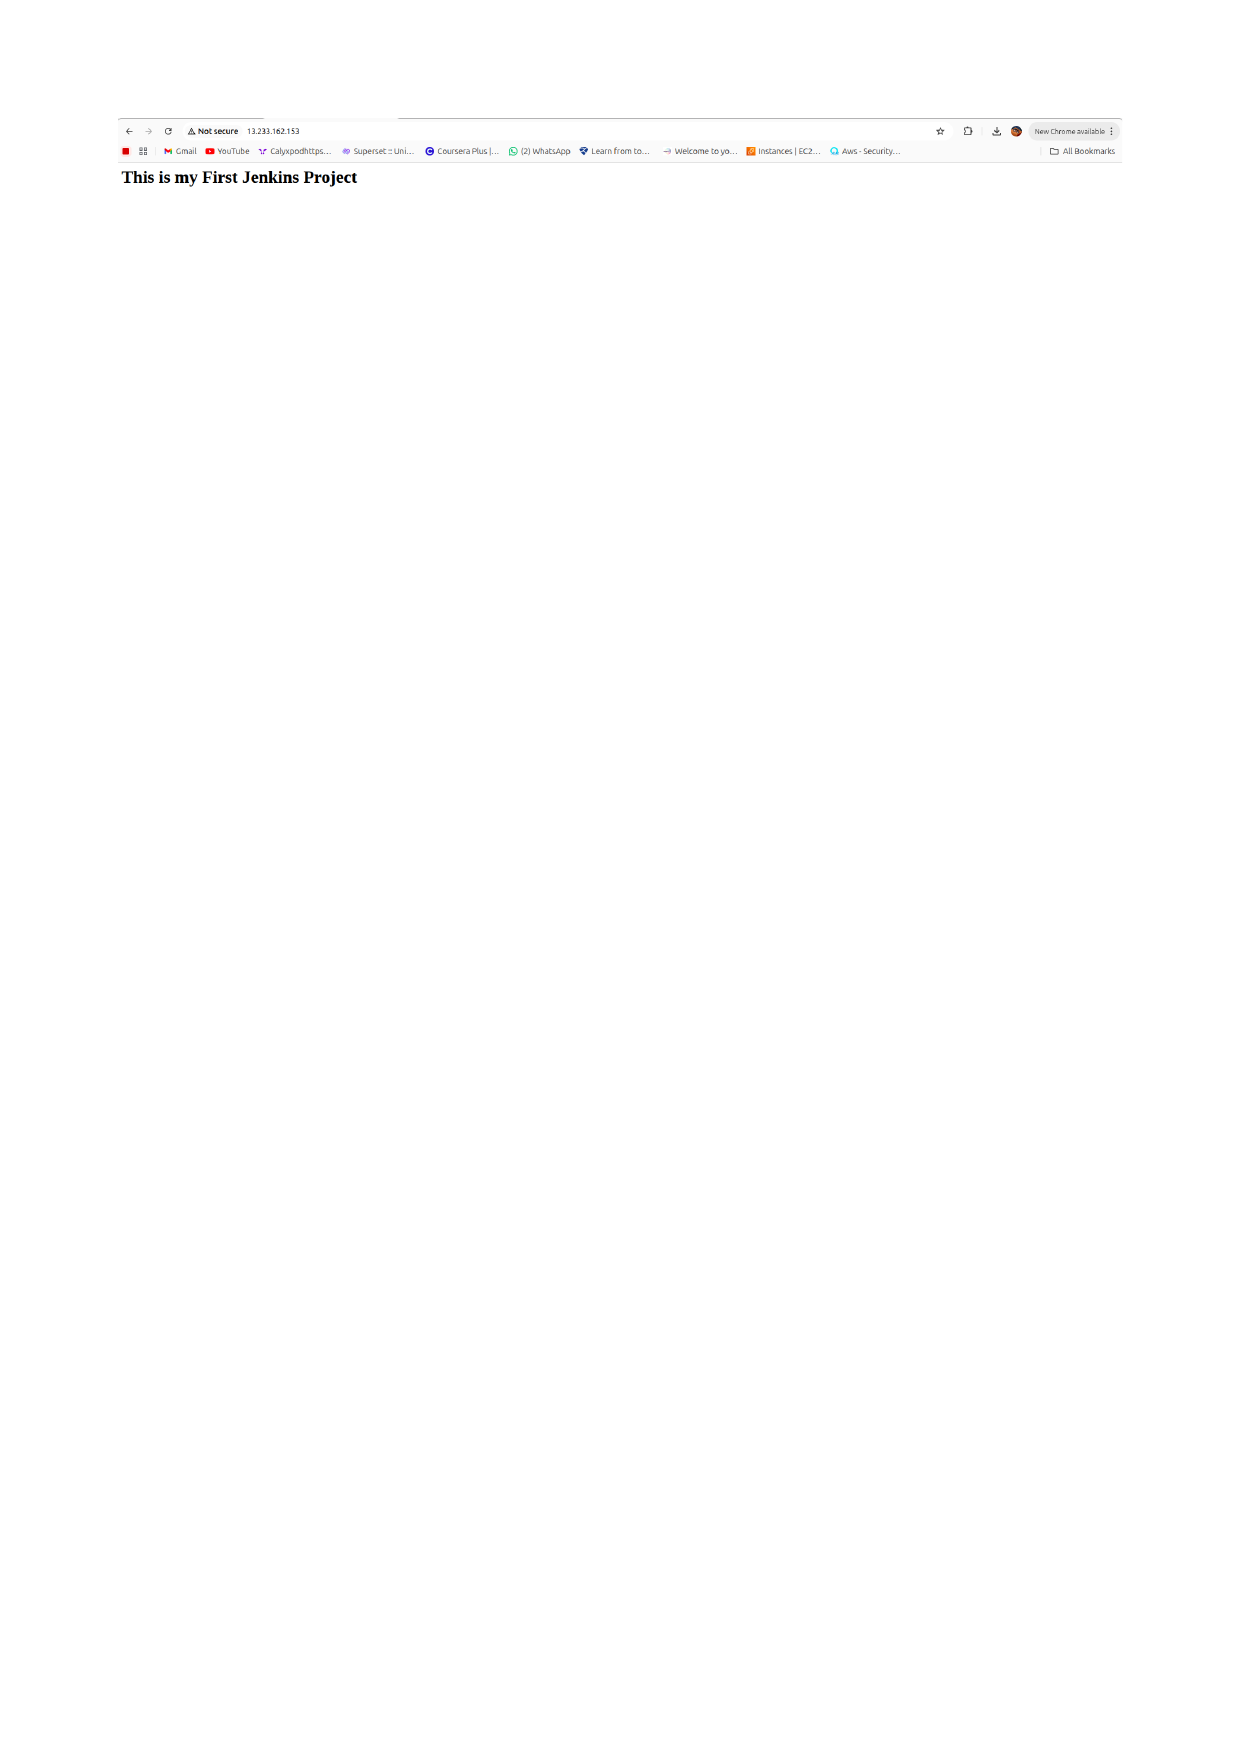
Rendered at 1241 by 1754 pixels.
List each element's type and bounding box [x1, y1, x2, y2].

picture [118, 118, 1123, 665]
